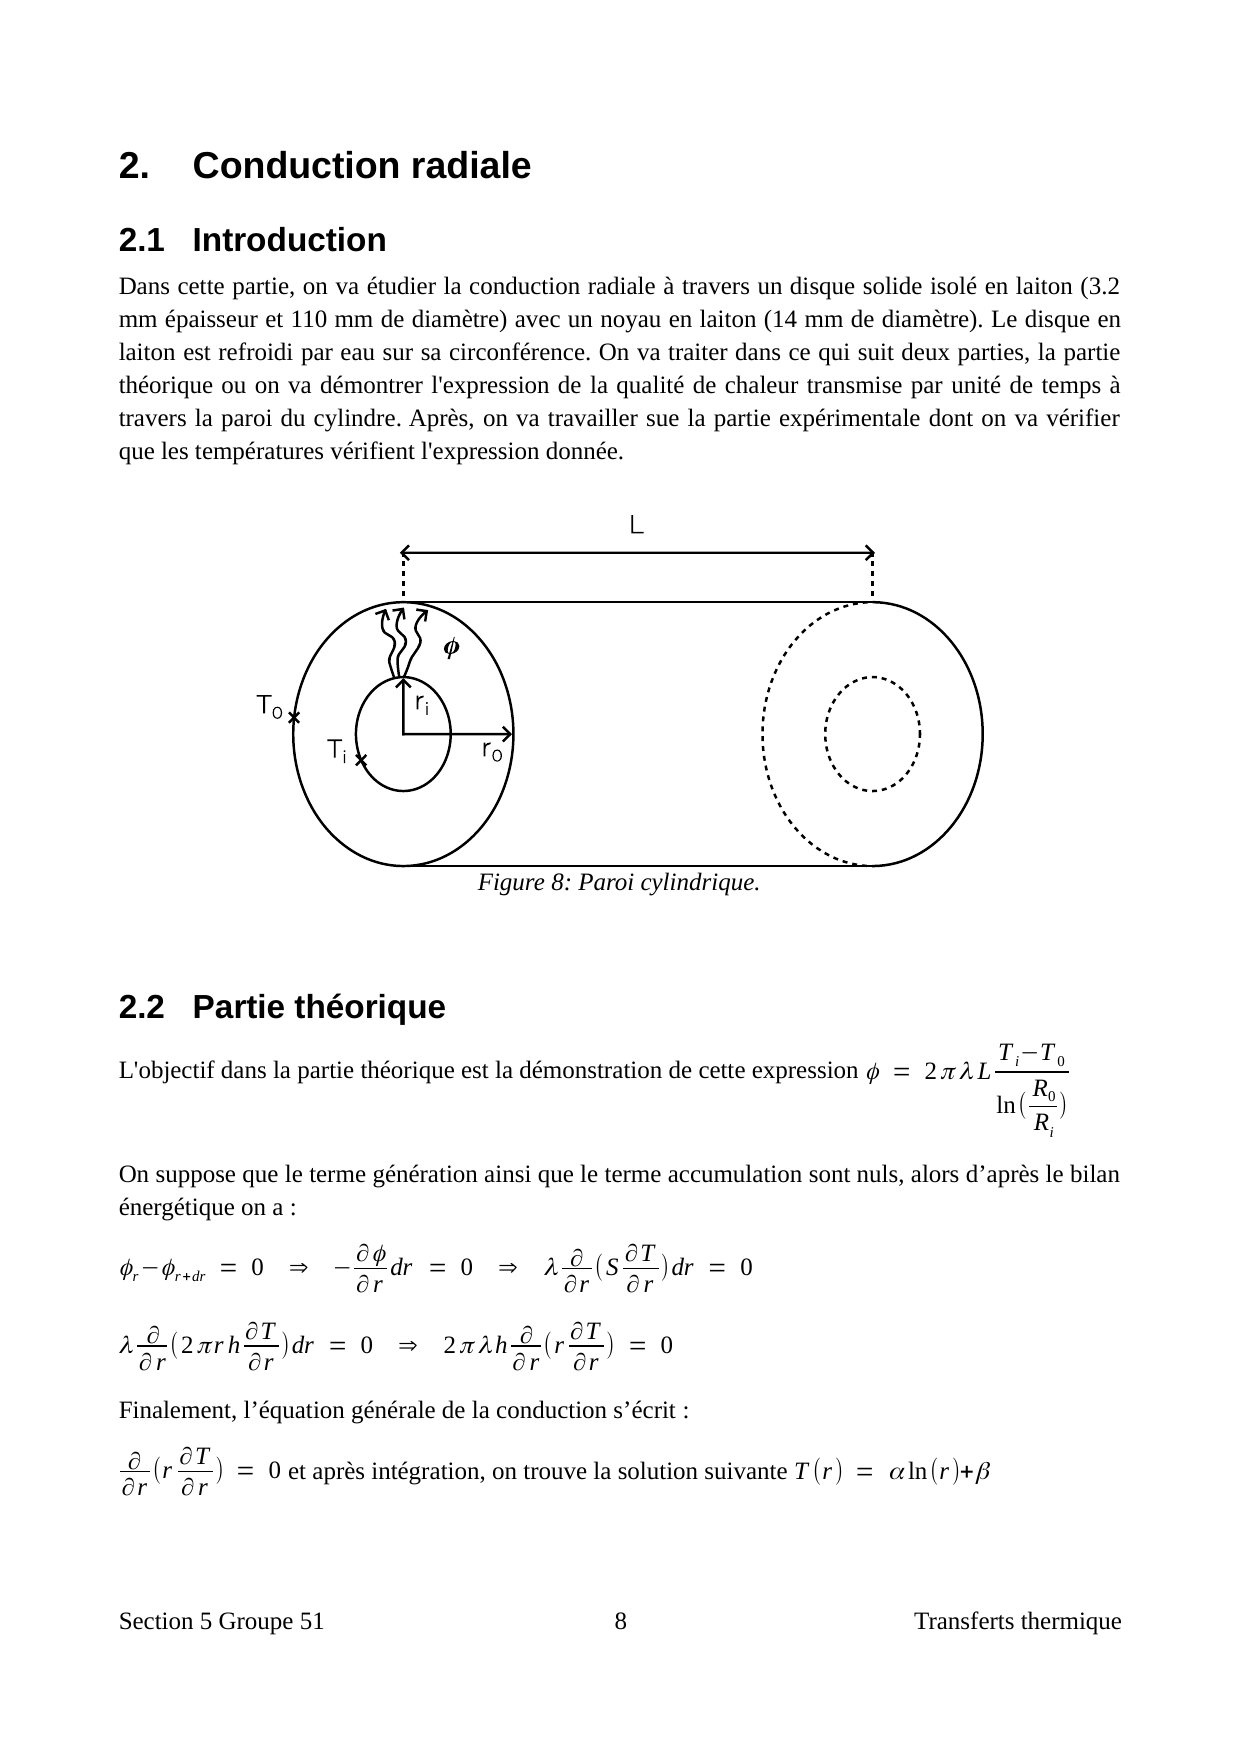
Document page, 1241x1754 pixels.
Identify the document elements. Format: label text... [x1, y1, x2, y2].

subtitle Conduction radiale [118, 143, 1122, 187]
subtitle Introduction [118, 220, 1122, 258]
text et après intégration, on trouve la solution suivante [118, 1443, 1122, 1502]
subtitle Partie théorique [118, 988, 1122, 1026]
text Figure 8: Paroi cylindrique. [257, 515, 984, 896]
text Finalement, l’équation générale de la conduction s’écrit : [118, 1395, 1122, 1424]
text L'objectif dans la partie théorique est la démonstration de cette expression [118, 1038, 1122, 1140]
text On suppose que le terme génération ainsi que le terme accumulation sont nuls, alors d’après le bilan énergétique on a : [118, 1159, 1122, 1221]
text Dans cette partie, on va étudier la conduction radiale à travers un disque solide isolé en laiton (3.2 mm épaisseur et 110 mm de diamètre) avec un noyau en laiton (14 mm de diamètre). Le disque en laiton est refroidi par eau sur sa circonférence. On va traiter dans ce qui suit deux parties, la partie théorique ou on va démontrer l'expression de la qualité de chaleur transmise par unité de temps à travers la paroi du cylindre. Après, on va travailler sue la partie expérimentale dont on va vérifier que les températures vérifient l'expression donnée. [118, 271, 1122, 465]
